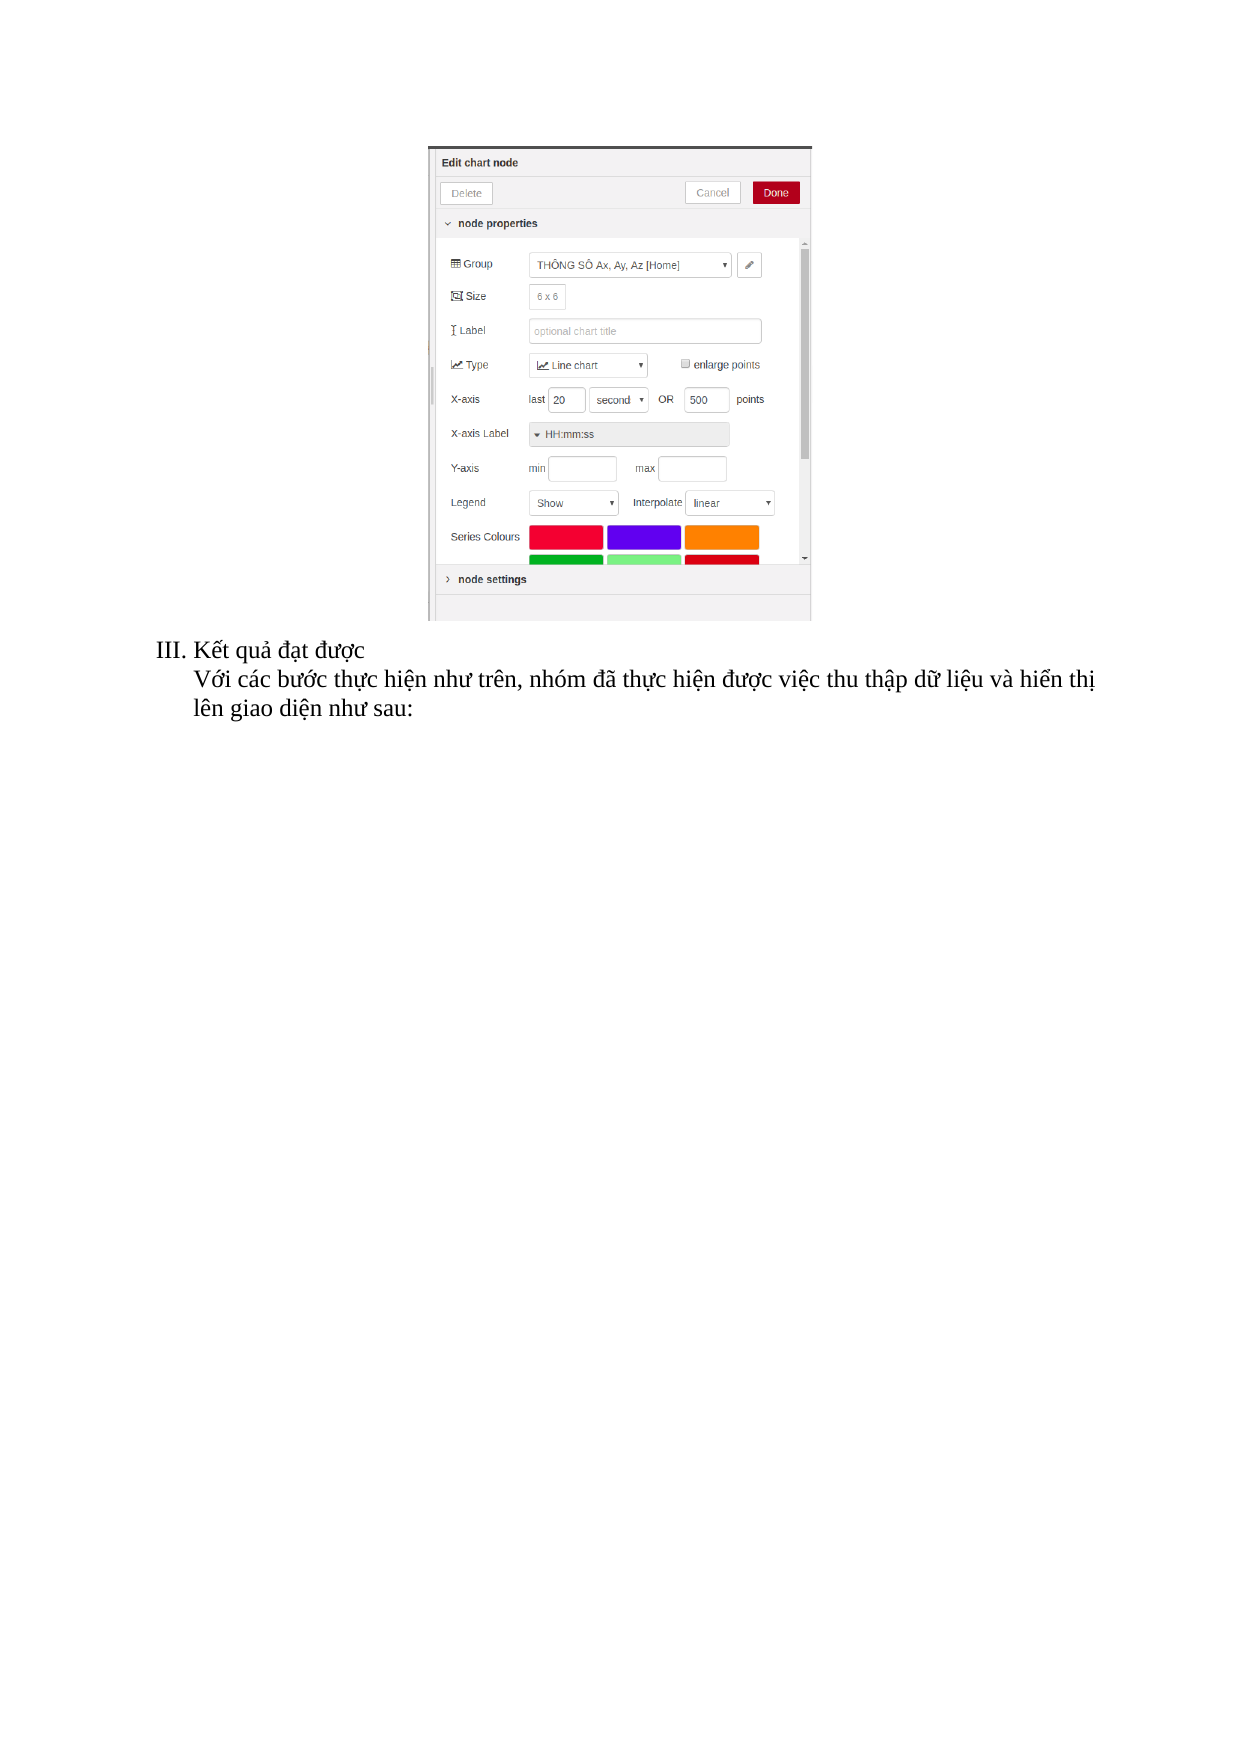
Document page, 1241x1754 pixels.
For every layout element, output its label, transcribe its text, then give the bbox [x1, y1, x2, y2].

list Kết quả đạt được [156, 636, 1122, 664]
picture [428, 146, 813, 621]
list Với các bước thực hiện như trên, nhóm đã thực hiện được việc thu thập dữ liệu và hiển thị lên giao diện như sau: [156, 664, 1122, 722]
